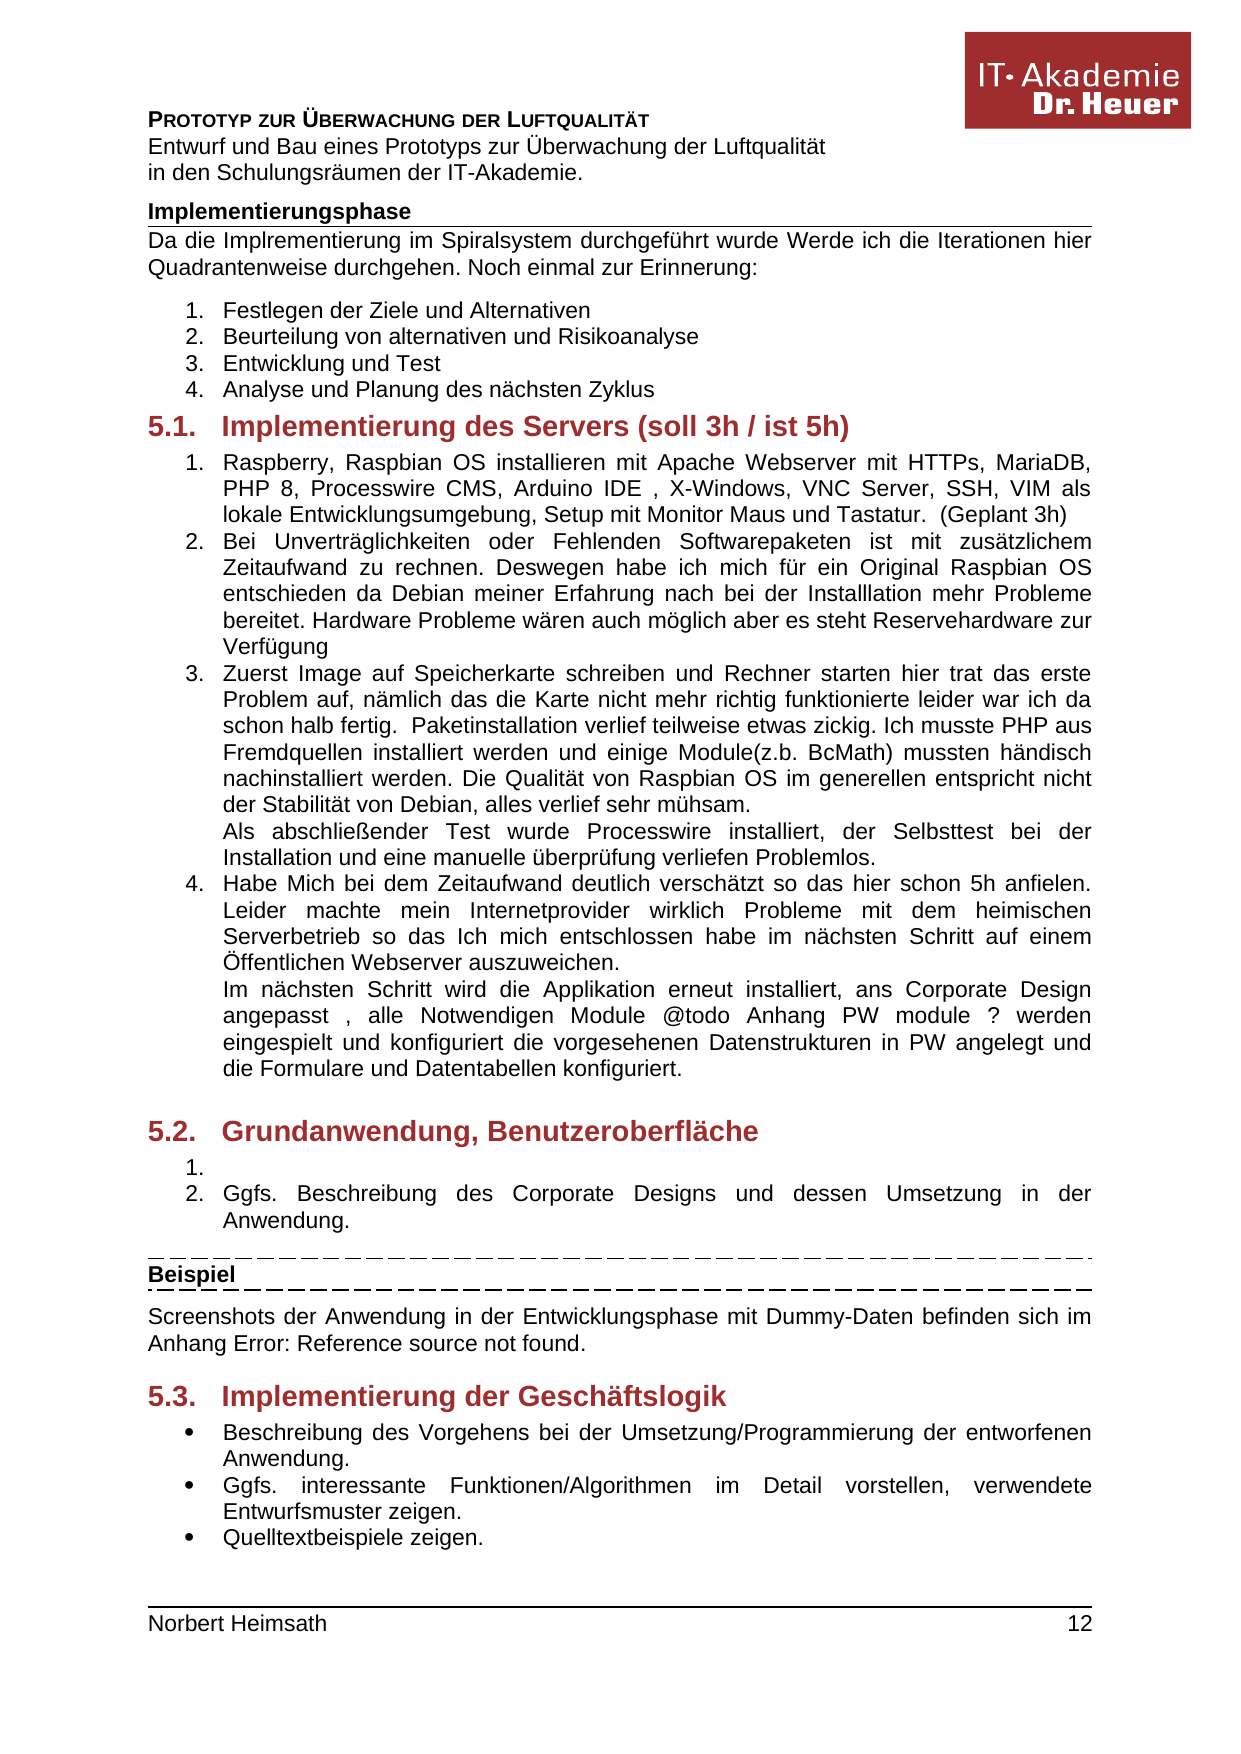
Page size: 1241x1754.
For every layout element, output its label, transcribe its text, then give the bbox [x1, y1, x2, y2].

subtitle Implementierung der Geschäftslogik [148, 1379, 1092, 1412]
list Quelltextbeispiele zeigen. [185, 1524, 1092, 1551]
list Bei Unverträglichkeiten oder Fehlenden Softwarepaketen ist mit zusätzlichem Zeitaufwand zu rechnen. Deswegen habe ich mich für ein Original Raspbian OS entschieden da Debian meiner Erfahrung nach bei der Installlation mehr Probleme bereitet. Hardware Probleme wären auch möglich aber es steht Reservehardware zur Verfügung [185, 528, 1092, 659]
list Analyse und Planung des nächsten Zyklus [185, 376, 1092, 402]
list Festlegen der Ziele und Alternativen [185, 297, 1092, 323]
text Beispiel [148, 1258, 1092, 1291]
text Da die Implrementierung im Spiralsystem durchgeführt wurde Werde ich die Iterationen hier Quadrantenweise durchgehen. Noch einmal zur Erinnerung: [148, 227, 1092, 280]
text Screenshots der Anwendung in der Entwicklungsphase mit Dummy-Daten befinden sich im Anhang Fehler: Verweis nicht gefunden. [148, 1303, 1092, 1356]
list Zuerst Image auf Speicherkarte schreiben und Rechner starten hier trat das erste Problem auf, nämlich das die Karte nicht mehr richtig funktionierte leider war ich da schon halb fertig. Paketinstallation verlief teilweise etwas zickig. Ich musste PHP aus Fremdquellen installiert werden und einige Module(z.b. BcMath) mussten händisch nachinstalliert werden. Die Qualität von Raspbian OS im generellen entspricht nicht der Stabilität von Debian, alles verlief sehr mühsam. [185, 659, 1092, 818]
list Ggfs. Beschreibung des Corporate Designs und dessen Umsetzung in der Anwendung. [185, 1180, 1092, 1233]
list Beurteilung von alternativen und Risikoanalyse [185, 323, 1092, 349]
list Im nächsten Schritt wird die Applikation erneut installiert, ans Corporate Design angepasst , alle Notwendigen Module @todo Anhang PW module ? werden eingespielt und konfiguriert die vorgesehenen Datenstrukturen in PW angelegt und die Formulare und Datentabellen konfiguriert. [185, 976, 1092, 1081]
list Beschreibung des Vorgehens bei der Umsetzung/Programmierung der entworfenen Anwendung. [185, 1419, 1092, 1472]
list Habe Mich bei dem Zeitaufwand deutlich verschätzt so das hier schon 5h anfielen. Leider machte mein Internetprovider wirklich Probleme mit dem heimischen Serverbetrieb so das Ich mich entschlossen habe im nächsten Schritt auf einem Öffentlichen Webserver auszuweichen. [185, 870, 1092, 976]
list Raspberry, Raspbian OS installieren mit Apache Webserver mit HTTPs, MariaDB, PHP 8, Processwire CMS, Arduino IDE , X-Windows, VNC Server, SSH, VIM als lokale Entwicklungsumgebung, Setup mit Monitor Maus und Tastatur. (Geplant 3h) [185, 449, 1092, 528]
list Ggfs. interessante Funktionen/Algorithmen im Detail vorstellen, verwendete Entwurfsmuster zeigen. [185, 1472, 1092, 1524]
list Als abschließender Test wurde Processwire installiert, der Selbsttest bei der Installation und eine manuelle überprüfung verliefen Problemlos. [185, 818, 1092, 870]
subtitle Implementierung des Servers (soll 3h / ist 5h) [148, 409, 1092, 442]
subtitle Grundanwendung, Benutzeroberfläche [148, 1114, 1092, 1147]
list Entwicklung und Test [185, 349, 1092, 376]
